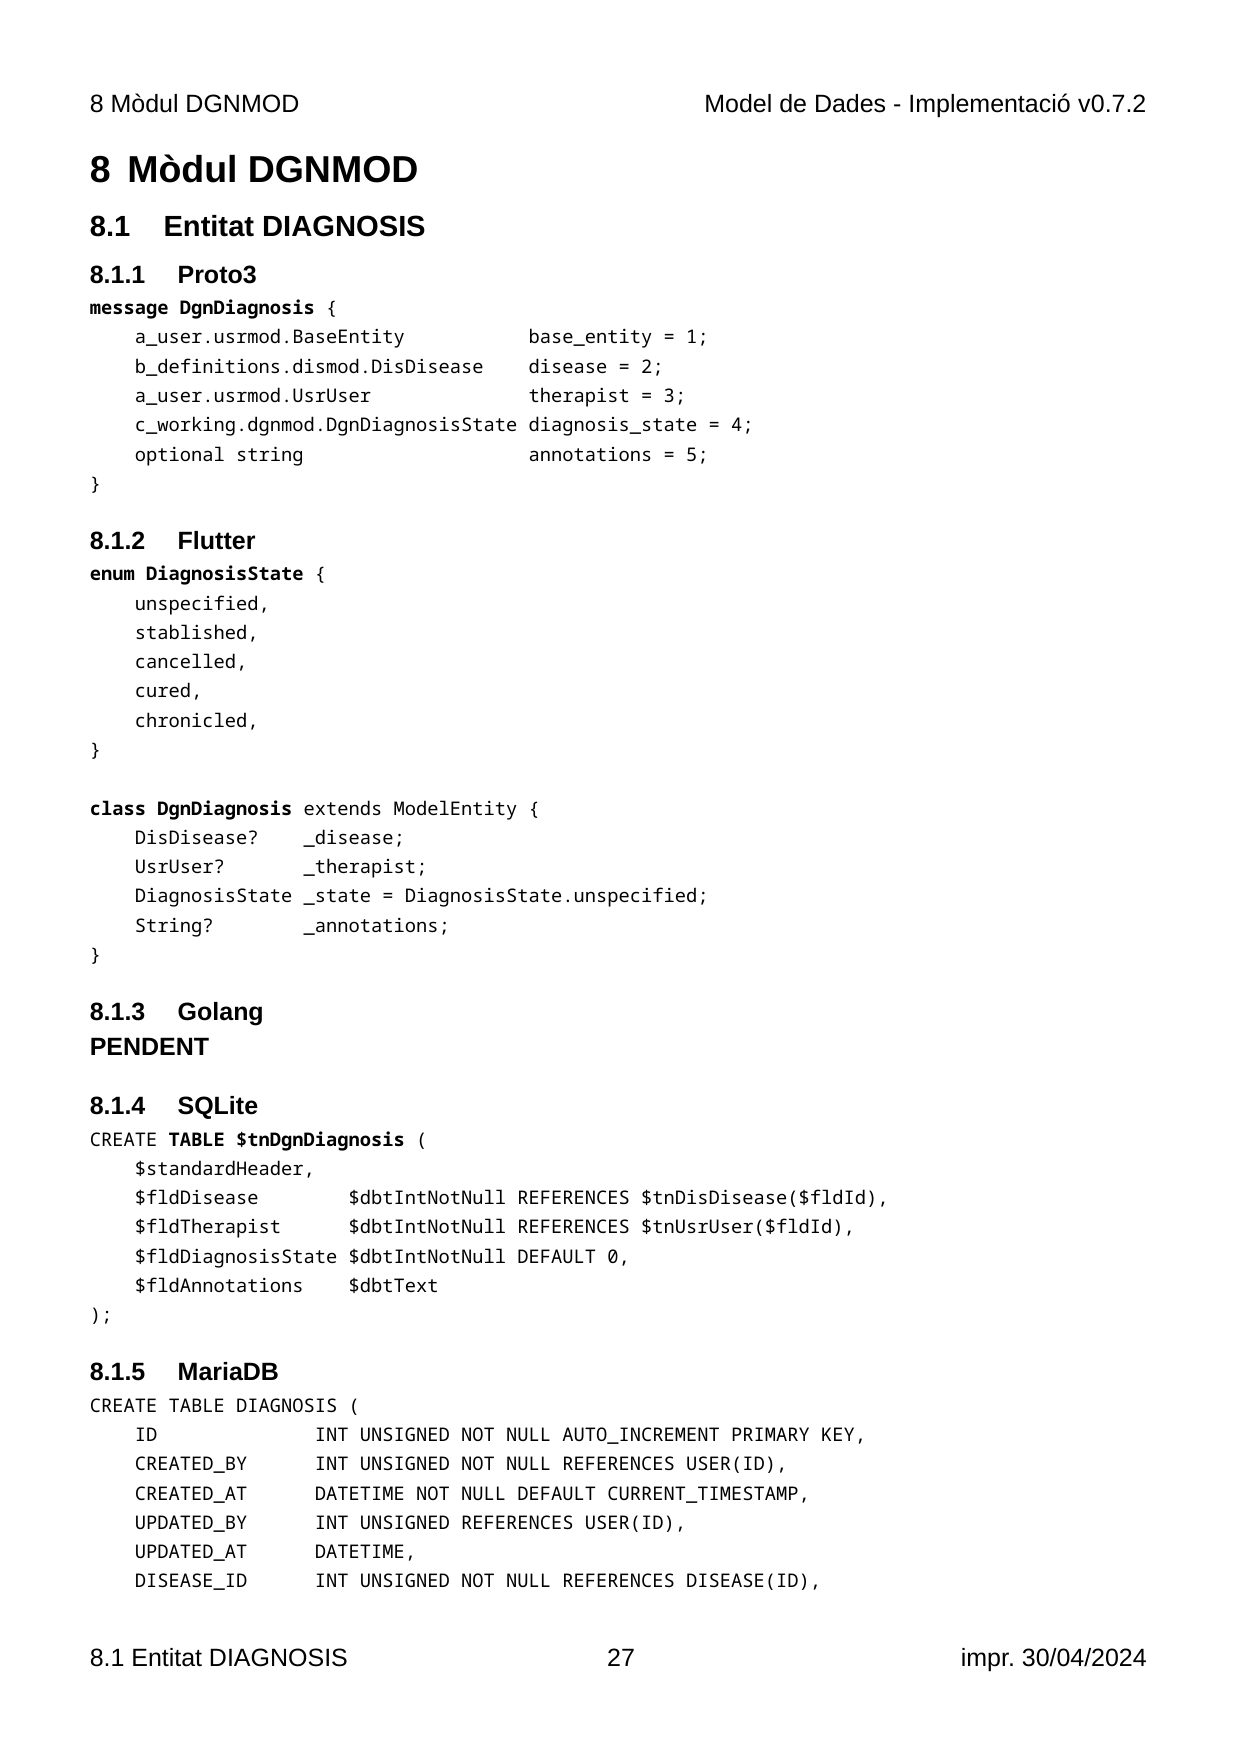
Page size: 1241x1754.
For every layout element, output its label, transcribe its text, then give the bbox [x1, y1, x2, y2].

text } [89, 470, 1146, 496]
text chronicled, [89, 707, 1146, 732]
text c_working.dgnmod.DgnDiagnosisState diagnosis_state = 4; [89, 412, 1146, 437]
subtitle Entitat DIAGNOSIS [89, 208, 1146, 242]
text unspecified, [89, 590, 1146, 615]
subtitle SQLite [89, 1091, 1146, 1120]
subtitle Proto3 [89, 260, 1146, 288]
text CREATED_BY INT UNSIGNED NOT NULL REFERENCES USER(ID), [89, 1451, 1146, 1476]
text enum DiagnosisState { [89, 561, 1146, 586]
text $fldDiagnosisState $dbtIntNotNull DEFAULT 0, [89, 1243, 1146, 1268]
text } [89, 941, 1146, 967]
text CREATED_AT DATETIME NOT NULL DEFAULT CURRENT_TIMESTAMP, [89, 1480, 1146, 1505]
text b_definitions.dismod.DisDisease disease = 2; [89, 353, 1146, 378]
text optional string annotations = 5; [89, 441, 1146, 466]
subtitle Mòdul DGNMOD [89, 148, 1146, 191]
text DisDisease? _disease; [89, 824, 1146, 849]
text ID INT UNSIGNED NOT NULL AUTO_INCREMENT PRIMARY KEY, [89, 1421, 1146, 1447]
text ); [89, 1302, 1146, 1327]
text $fldDisease $dbtIntNotNull REFERENCES $tnDisDisease($fldId), [89, 1184, 1146, 1210]
text UPDATED_AT DATETIME, [89, 1538, 1146, 1564]
text String? _annotations; [89, 912, 1146, 937]
text CREATE TABLE DIAGNOSIS ( [89, 1392, 1146, 1418]
text PENDENT [89, 1032, 1146, 1060]
text UsrUser? _therapist; [89, 853, 1146, 879]
text UPDATED_BY INT UNSIGNED REFERENCES USER(ID), [89, 1509, 1146, 1535]
text stablished, [89, 619, 1146, 645]
text cancelled, [89, 648, 1146, 674]
text CREATE TABLE $tnDgnDiagnosis ( [89, 1126, 1146, 1151]
subtitle Golang [89, 997, 1146, 1026]
text $fldTherapist $dbtIntNotNull REFERENCES $tnUsrUser($fldId), [89, 1214, 1146, 1239]
text } [89, 736, 1146, 762]
text a_user.usrmod.BaseEntity base_entity = 1; [89, 324, 1146, 349]
subtitle MariaDB [89, 1357, 1146, 1386]
text class DgnDiagnosis extends ModelEntity { [89, 795, 1146, 820]
text DiagnosisState _state = DiagnosisState.unspecified; [89, 883, 1146, 908]
text $standardHeader, [89, 1155, 1146, 1181]
subtitle Flutter [89, 526, 1146, 555]
text a_user.usrmod.UsrUser therapist = 3; [89, 382, 1146, 408]
text DISEASE_ID INT UNSIGNED NOT NULL REFERENCES DISEASE(ID), [89, 1568, 1146, 1593]
text cured, [89, 678, 1146, 703]
text $fldAnnotations $dbtText [89, 1272, 1146, 1298]
text message DgnDiagnosis { [89, 294, 1146, 320]
